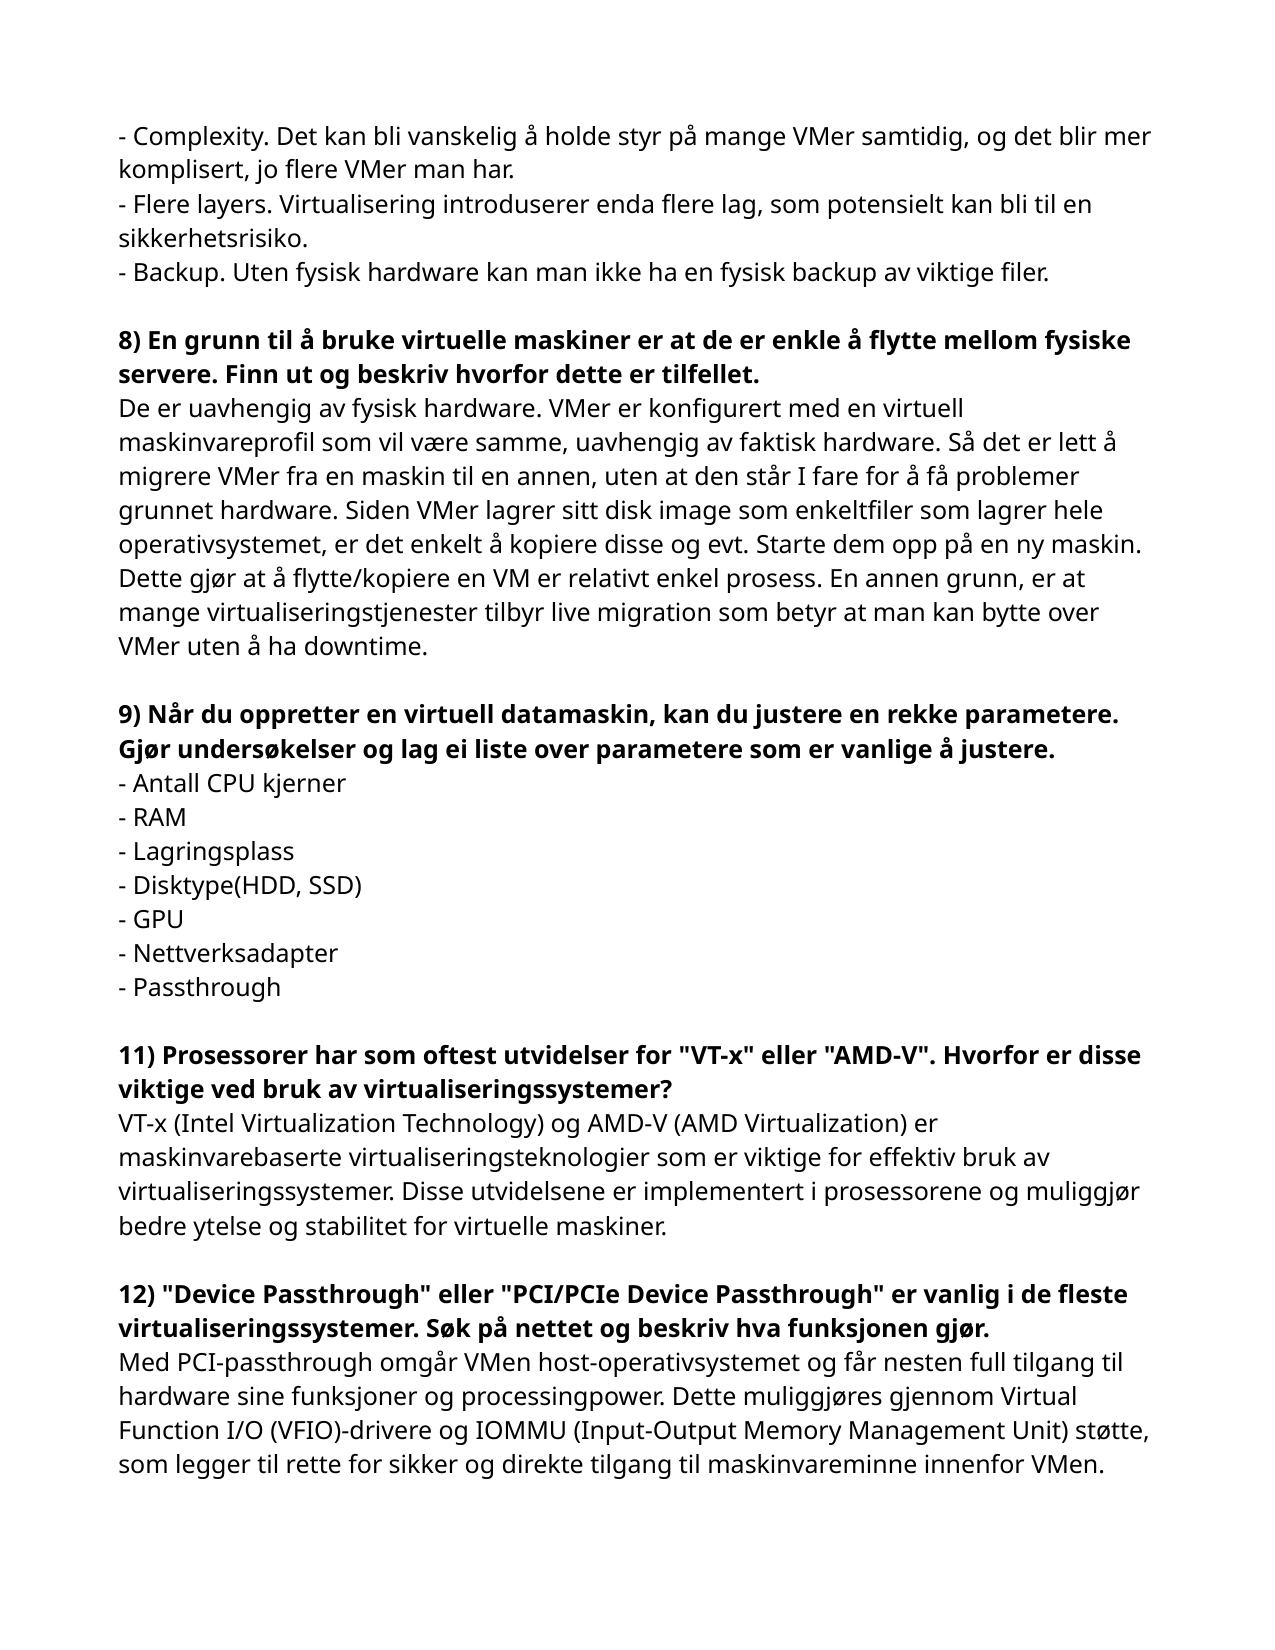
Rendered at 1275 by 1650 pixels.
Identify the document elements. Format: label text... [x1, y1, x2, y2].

text - Flere layers. Virtualisering introduserer enda flere lag, som potensielt kan bli til en sikkerhetsrisiko. [118, 186, 1157, 254]
text - Disktype(HDD, SSD) [118, 867, 1157, 902]
text - Backup. Uten fysisk hardware kan man ikke ha en fysisk backup av viktige filer. [118, 254, 1157, 288]
text - Lagringsplass [118, 833, 1157, 867]
text 11) Prosessorer har som oftest utvidelser for "VT-x" eller "AMD-V". Hvorfor er disse viktige ved bruk av virtualiseringssystemer? [118, 1038, 1157, 1106]
text 9) Når du oppretter en virtuell datamaskin, kan du justere en rekke parametere. Gjør undersøkelser og lag ei liste over parametere som er vanlige å justere. [118, 697, 1157, 765]
text - Antall CPU kjerner [118, 765, 1157, 799]
text 12) "Device Passthrough" eller "PCI/PCIe Device Passthrough" er vanlig i de fleste virtualiseringssystemer. Søk på nettet og beskriv hva funksjonen gjør. [118, 1276, 1157, 1344]
text - Passthrough [118, 970, 1157, 1004]
text VT-x (Intel Virtualization Technology) og AMD-V (AMD Virtualization) er maskinvarebaserte virtualiseringsteknologier som er viktige for effektiv bruk av virtualiseringssystemer. Disse utvidelsene er implementert i prosessorene og muliggjør bedre ytelse og stabilitet for virtuelle maskiner. [118, 1106, 1157, 1242]
text Med PCI-passthrough omgår VMen host-operativsystemet og får nesten full tilgang til hardware sine funksjoner og processingpower. Dette muliggjøres gjennom Virtual Function I/O (VFIO)-drivere og IOMMU (Input-Output Memory Management Unit) støtte, som legger til rette for sikker og direkte tilgang til maskinvareminne innenfor VMen. [118, 1344, 1157, 1481]
text - Complexity. Det kan bli vanskelig å holde styr på mange VMer samtidig, og det blir mer komplisert, jo flere VMer man har. [118, 118, 1157, 186]
text De er uavhengig av fysisk hardware. VMer er konfigurert med en virtuell maskinvareprofil som vil være samme, uavhengig av faktisk hardware. Så det er lett å migrere VMer fra en maskin til en annen, uten at den står I fare for å få problemer grunnet hardware. Siden VMer lagrer sitt disk image som enkeltfiler som lagrer hele operativsystemet, er det enkelt å kopiere disse og evt. Starte dem opp på en ny maskin. Dette gjør at å flytte/kopiere en VM er relativt enkel prosess. En annen grunn, er at mange virtualiseringstjenester tilbyr live migration som betyr at man kan bytte over VMer uten å ha downtime. [118, 391, 1157, 663]
text - GPU [118, 902, 1157, 936]
text - RAM [118, 799, 1157, 833]
text - Nettverksadapter [118, 936, 1157, 970]
text 8) En grunn til å bruke virtuelle maskiner er at de er enkle å flytte mellom fysiske servere. Finn ut og beskriv hvorfor dette er tilfellet. [118, 322, 1157, 391]
